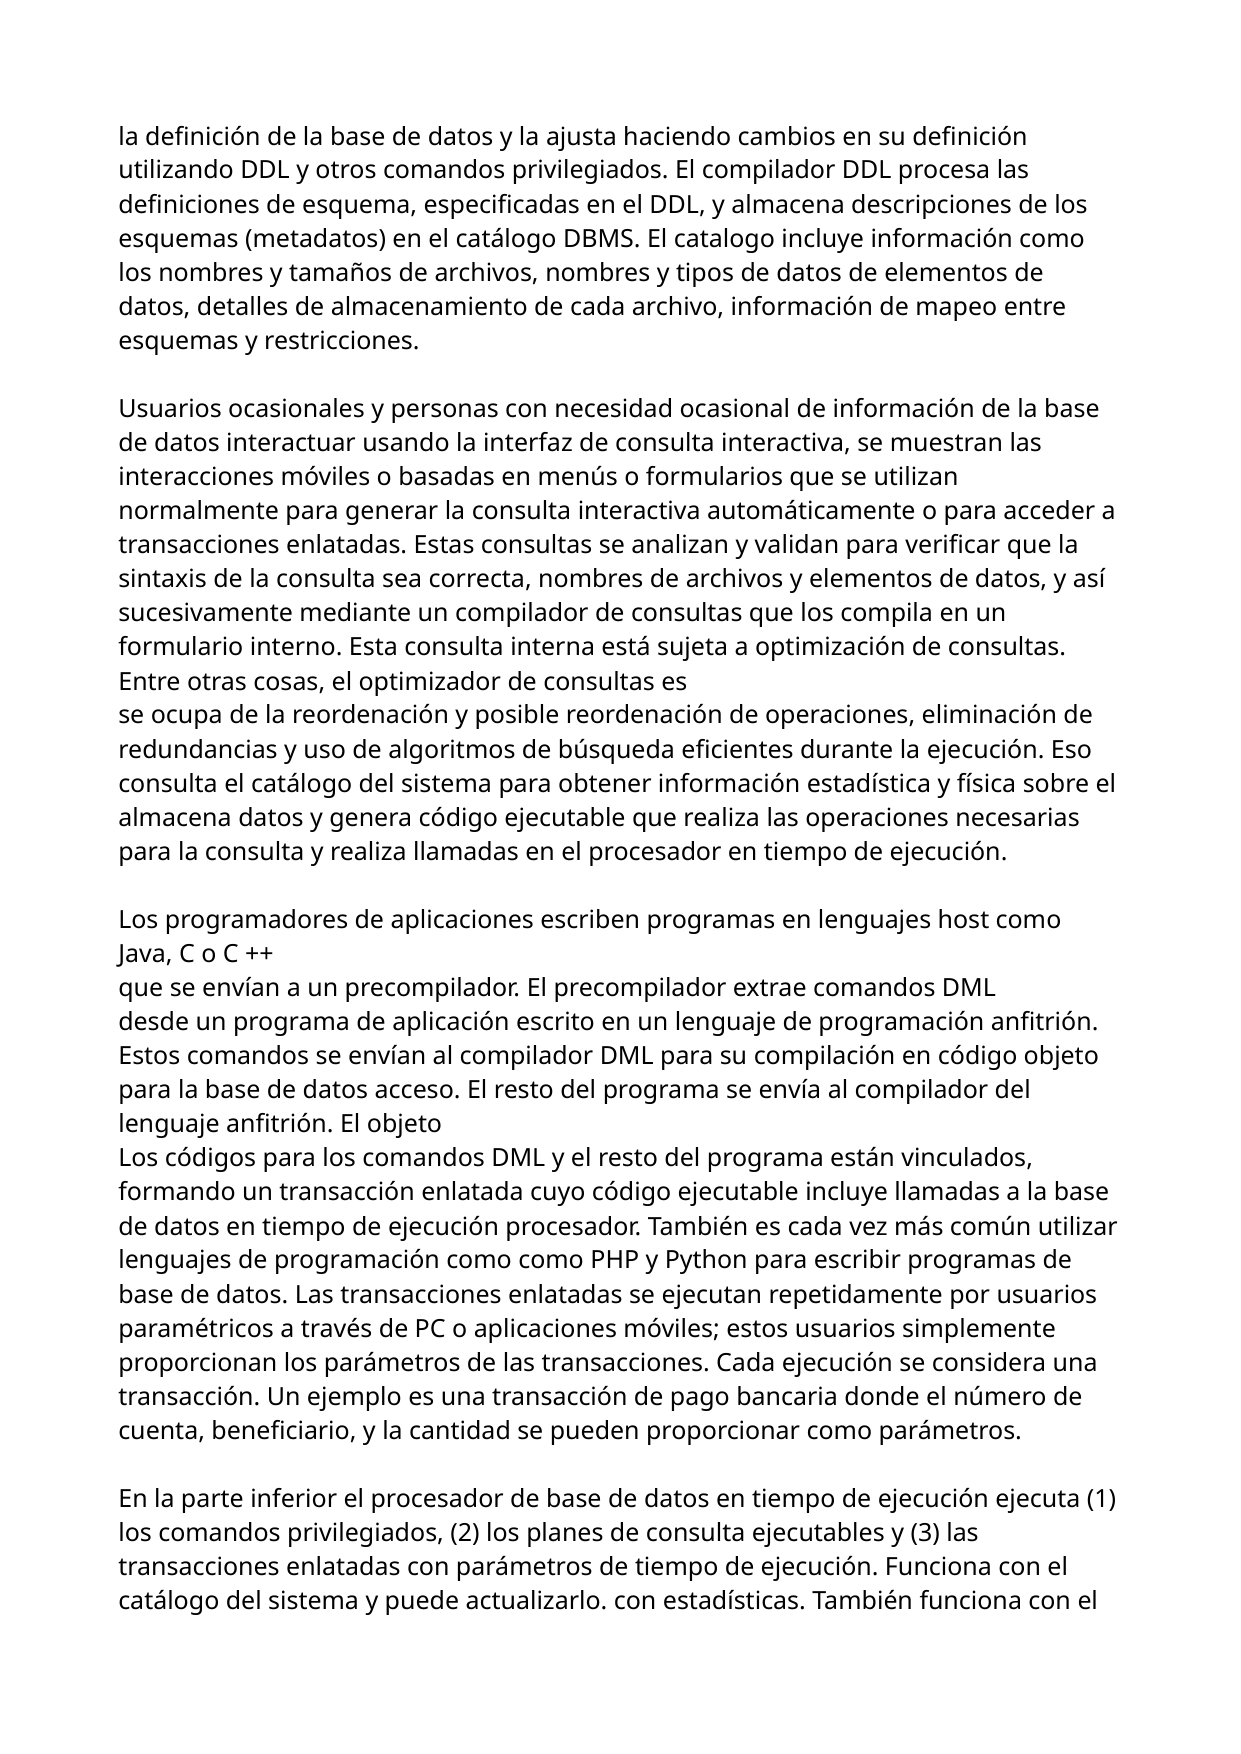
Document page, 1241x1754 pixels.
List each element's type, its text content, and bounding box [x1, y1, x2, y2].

text En la parte inferior el procesador de base de datos en tiempo de ejecución ejecuta (1) los comandos privilegiados, (2) los planes de consulta ejecutables y (3) las transacciones enlatadas con parámetros de tiempo de ejecución. Funciona con el catálogo del sistema y puede actualizarlo. con estadísticas. También funciona con el [118, 1481, 1122, 1617]
text desde un programa de aplicación escrito en un lenguaje de programación anfitrión. Estos comandos se envían al compilador DML para su compilación en código objeto para la base de datos acceso. El resto del programa se envía al compilador del lenguaje anfitrión. El objeto [118, 1004, 1122, 1140]
text la definición de la base de datos y la ajusta haciendo cambios en su definición utilizando DDL y otros comandos privilegiados. El compilador DDL procesa las definiciones de esquema, especificadas en el DDL, y almacena descripciones de los esquemas (metadatos) en el catálogo DBMS. El catalogo incluye información como los nombres y tamaños de archivos, nombres y tipos de datos de elementos de datos, detalles de almacenamiento de cada archivo, información de mapeo entre esquemas y restricciones. Usuarios ocasionales y personas con necesidad ocasional de información de la base de datos interactuar usando la interfaz de consulta interactiva, se muestran las interacciones móviles o basadas en menús o formularios que se utilizan normalmente para generar la consulta interactiva automáticamente o para acceder a transacciones enlatadas. Estas consultas se analizan y validan para verificar que la sintaxis de la consulta sea correcta, nombres de archivos y elementos de datos, y así sucesivamente mediante un compilador de consultas que los compila en un formulario interno. Esta consulta interna está sujeta a optimización de consultas. Entre otras cosas, el optimizador de consultas es [118, 118, 1122, 697]
text se ocupa de la reordenación y posible reordenación de operaciones, eliminación de redundancias y uso de algoritmos de búsqueda eficientes durante la ejecución. Eso consulta el catálogo del sistema para obtener información estadística y física sobre el almacena datos y genera código ejecutable que realiza las operaciones necesarias para la consulta y realiza llamadas en el procesador en tiempo de ejecución. [118, 697, 1122, 867]
text Los programadores de aplicaciones escriben programas en lenguajes host como Java, C o C ++ [118, 902, 1122, 970]
text que se envían a un precompilador. El precompilador extrae comandos DML [118, 970, 1122, 1004]
text Los códigos para los comandos DML y el resto del programa están vinculados, formando un transacción enlatada cuyo código ejecutable incluye llamadas a la base de datos en tiempo de ejecución procesador. También es cada vez más común utilizar lenguajes de programación como como PHP y Python para escribir programas de base de datos. Las transacciones enlatadas se ejecutan repetidamente por usuarios paramétricos a través de PC o aplicaciones móviles; estos usuarios simplemente proporcionan los parámetros de las transacciones. Cada ejecución se considera una transacción. Un ejemplo es una transacción de pago bancaria donde el número de cuenta, beneficiario, y la cantidad se pueden proporcionar como parámetros. [118, 1140, 1122, 1447]
